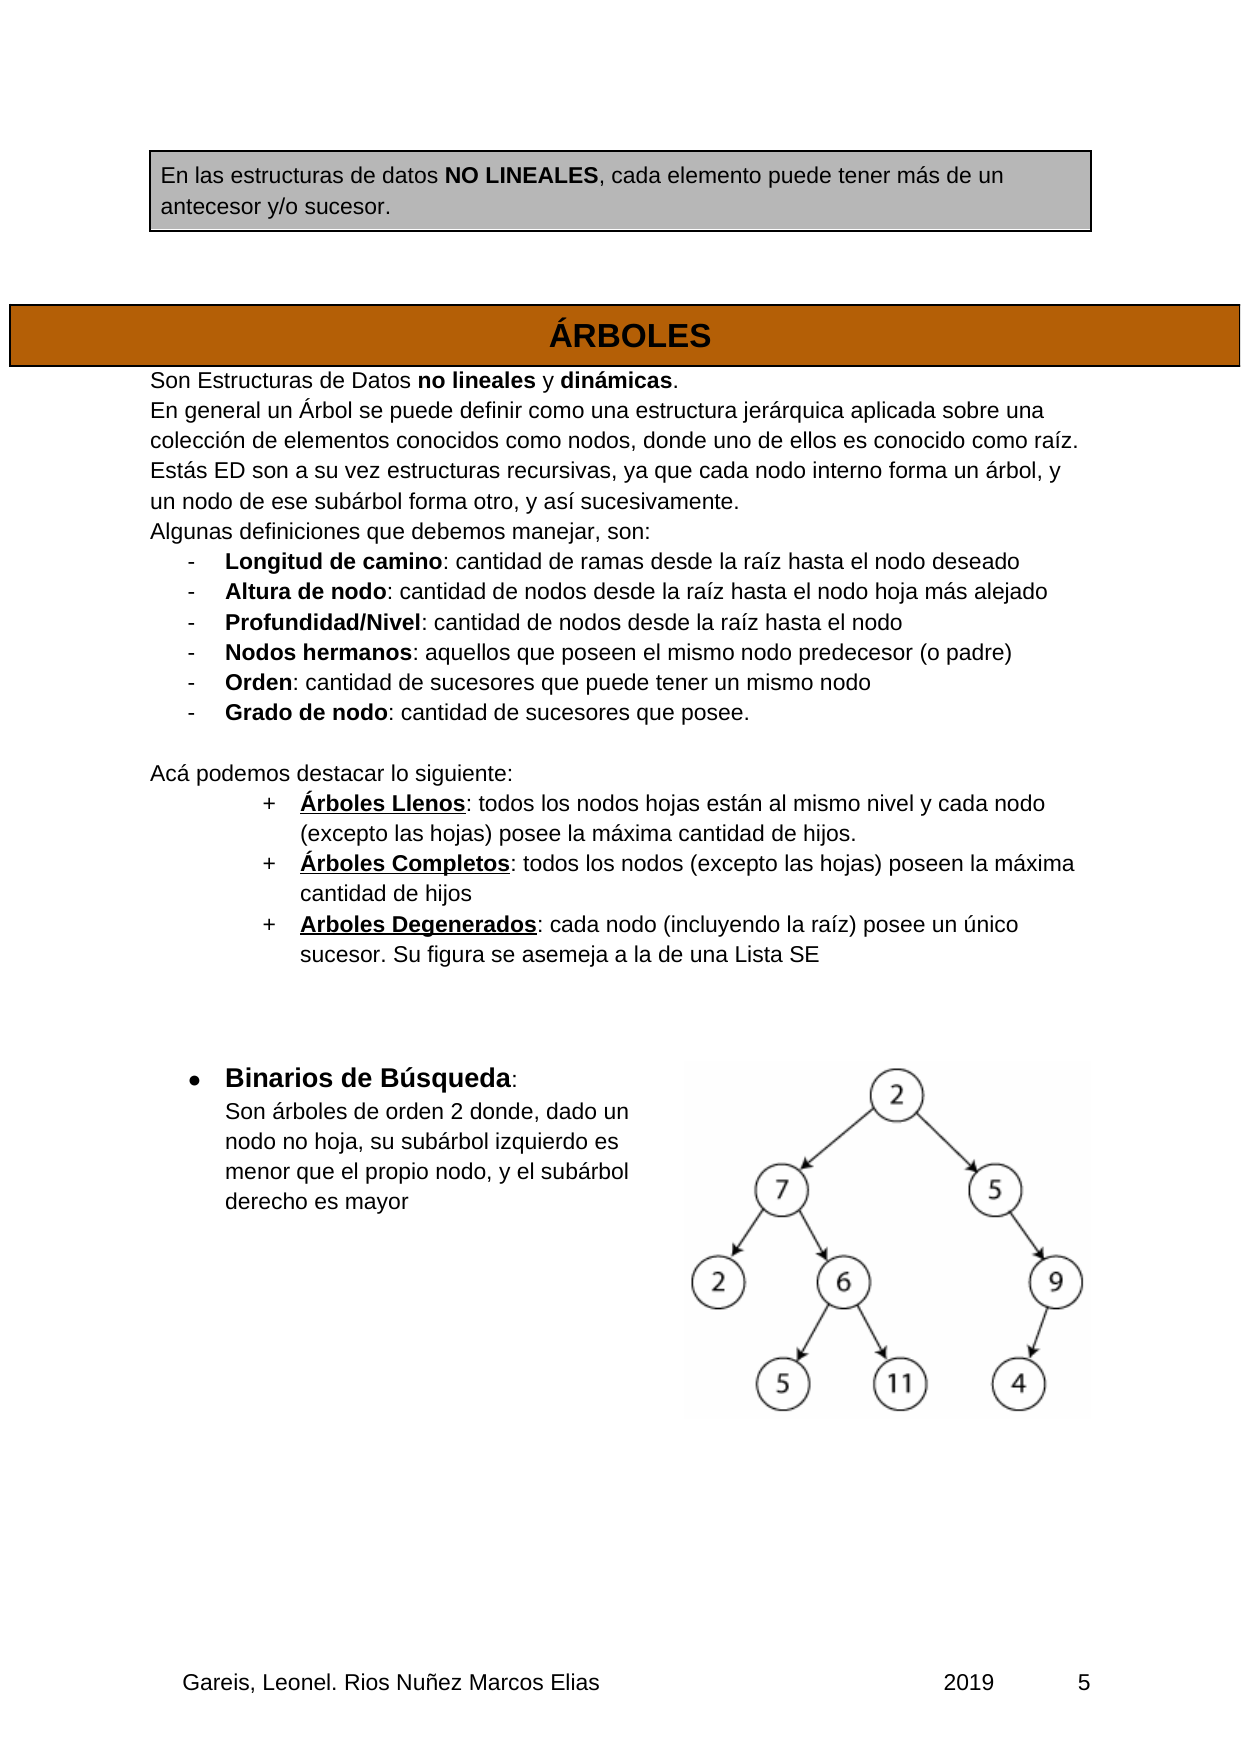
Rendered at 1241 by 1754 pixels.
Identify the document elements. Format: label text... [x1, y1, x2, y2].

list Árboles Llenos: todos los nodos hojas están al mismo nivel y cada nodo (excepto las hojas) posee la máxima cantidad de hijos. [262, 790, 1090, 846]
text Son Estructuras de Datos no lineales y dinámicas. [150, 367, 1090, 393]
list Grado de nodo: cantidad de sucesores que posee. [187, 699, 1090, 726]
text Algunas definiciones que debemos manejar, son: [150, 518, 1090, 544]
list Longitud de camino: cantidad de ramas desde la raíz hasta el nodo deseado [187, 548, 1090, 574]
picture [684, 1061, 1091, 1419]
list Arboles Degenerados: cada nodo (incluyendo la raíz) posee un único sucesor. Su figura se asemeja a la de una Lista SE [262, 911, 1090, 967]
table_header ÁRBOLES [11, 306, 1239, 365]
list Árboles Completos: todos los nodos (excepto las hojas) poseen la máxima cantidad de hijos [262, 850, 1090, 907]
list Orden: cantidad de sucesores que puede tener un mismo nodo [187, 669, 1090, 695]
table_header En las estructuras de datos NO LINEALES, cada elemento puede tener más de un antecesor y/o sucesor. [151, 152, 1090, 229]
list Binarios de Búsqueda: [187, 1062, 684, 1093]
list Altura de nodo: cantidad de nodos desde la raíz hasta el nodo hoja más alejado [187, 578, 1090, 605]
text En general un Árbol se puede definir como una estructura jerárquica aplicada sobre una colección de elementos conocidos como nodos, donde uno de ellos es conocido como raíz. [150, 397, 1090, 454]
text Acá podemos destacar lo siguiente: [150, 759, 1090, 786]
list Nodos hermanos: aquellos que poseen el mismo nodo predecesor (o padre) [187, 639, 1090, 665]
list Profundidad/Nivel: cantidad de nodos desde la raíz hasta el nodo [187, 608, 1090, 635]
text Estás ED son a su vez estructuras recursivas, ya que cada nodo interno forma un árbol, y un nodo de ese subárbol forma otro, y así sucesivamente. [150, 457, 1090, 514]
text Son árboles de orden 2 donde, dado un nodo no hoja, su subárbol izquierdo es menor que el propio nodo, y el subárbol derecho es mayor [225, 1098, 684, 1214]
